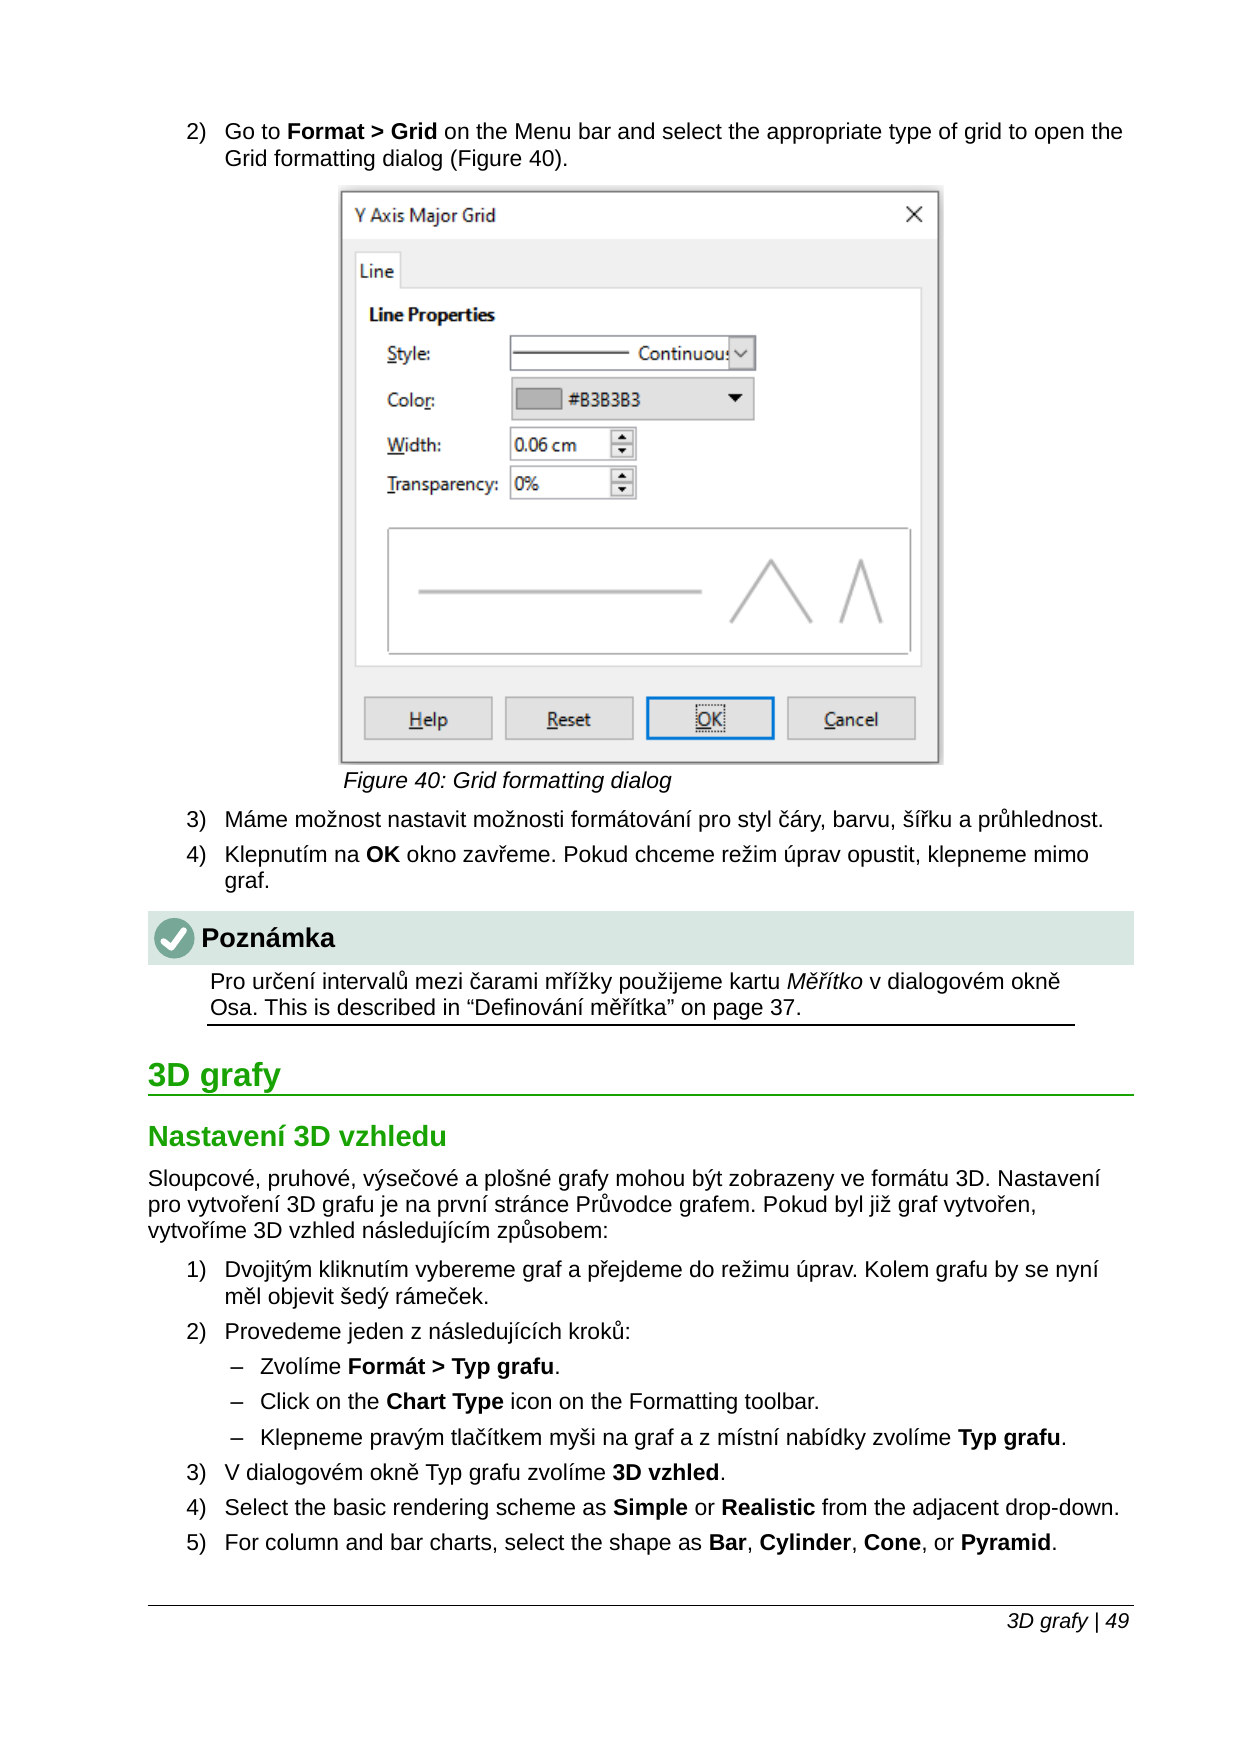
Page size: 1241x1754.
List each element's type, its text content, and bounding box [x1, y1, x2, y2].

list Provedeme jeden z následujících kroků: [207, 1318, 1134, 1344]
list Dvojitým kliknutím vybereme graf a přejdeme do režimu úprav. Kolem grafu by se nyní měl objevit šedý rámeček. [207, 1256, 1134, 1309]
subtitle Poznámka [148, 911, 1134, 965]
list Select the basic rendering scheme as Simple or Realistic from the adjacent drop-down. [207, 1494, 1134, 1520]
list Zvolíme Formát > Typ grafu. [230, 1353, 1134, 1379]
list Klepnutím na OK okno zavřeme. Pokud chceme režim úprav opustit, klepneme mimo graf. [207, 841, 1134, 894]
text Pro určení intervalů mezi čarami mřížky použijeme kartu Měřítko v dialogovém okně Osa. This is described in “Defining Scales” on page 34. [207, 965, 1075, 1024]
text Figure 40: Grid formatting dialog [335, 183, 946, 794]
list Máme možnost nastavit možnosti formátování pro styl čáry, barvu, šířku a průhlednost. [207, 806, 1134, 832]
list Sloupcové, pruhové, výsečové a plošné grafy mohou být zobrazeny ve formátu 3D. Nastavení pro vytvoření 3D grafu je na první stránce Průvodce grafem. Pokud byl již graf vytvořen, vytvoříme 3D vzhled následujícím způsobem: [148, 1165, 1134, 1244]
list For column and bar charts, select the shape as Bar, Cylinder, Cone, or Pyramid. [207, 1529, 1134, 1555]
subtitle 3D grafy [148, 1055, 1134, 1094]
list V dialogovém okně Typ grafu zvolíme 3D vzhled. [207, 1459, 1134, 1485]
list Go to Format > Grid on the Menu bar and select the appropriate type of grid to open the Grid formatting dialog (Figure 40). [207, 118, 1134, 171]
list Click on the Chart Type icon on the Formatting toolbar. [230, 1388, 1134, 1414]
list Klepneme pravým tlačítkem myši na graf a z místní nabídky zvolíme Typ grafu. [230, 1423, 1134, 1450]
picture [338, 185, 944, 765]
subtitle Nastavení 3D vzhledu [148, 1119, 1134, 1153]
